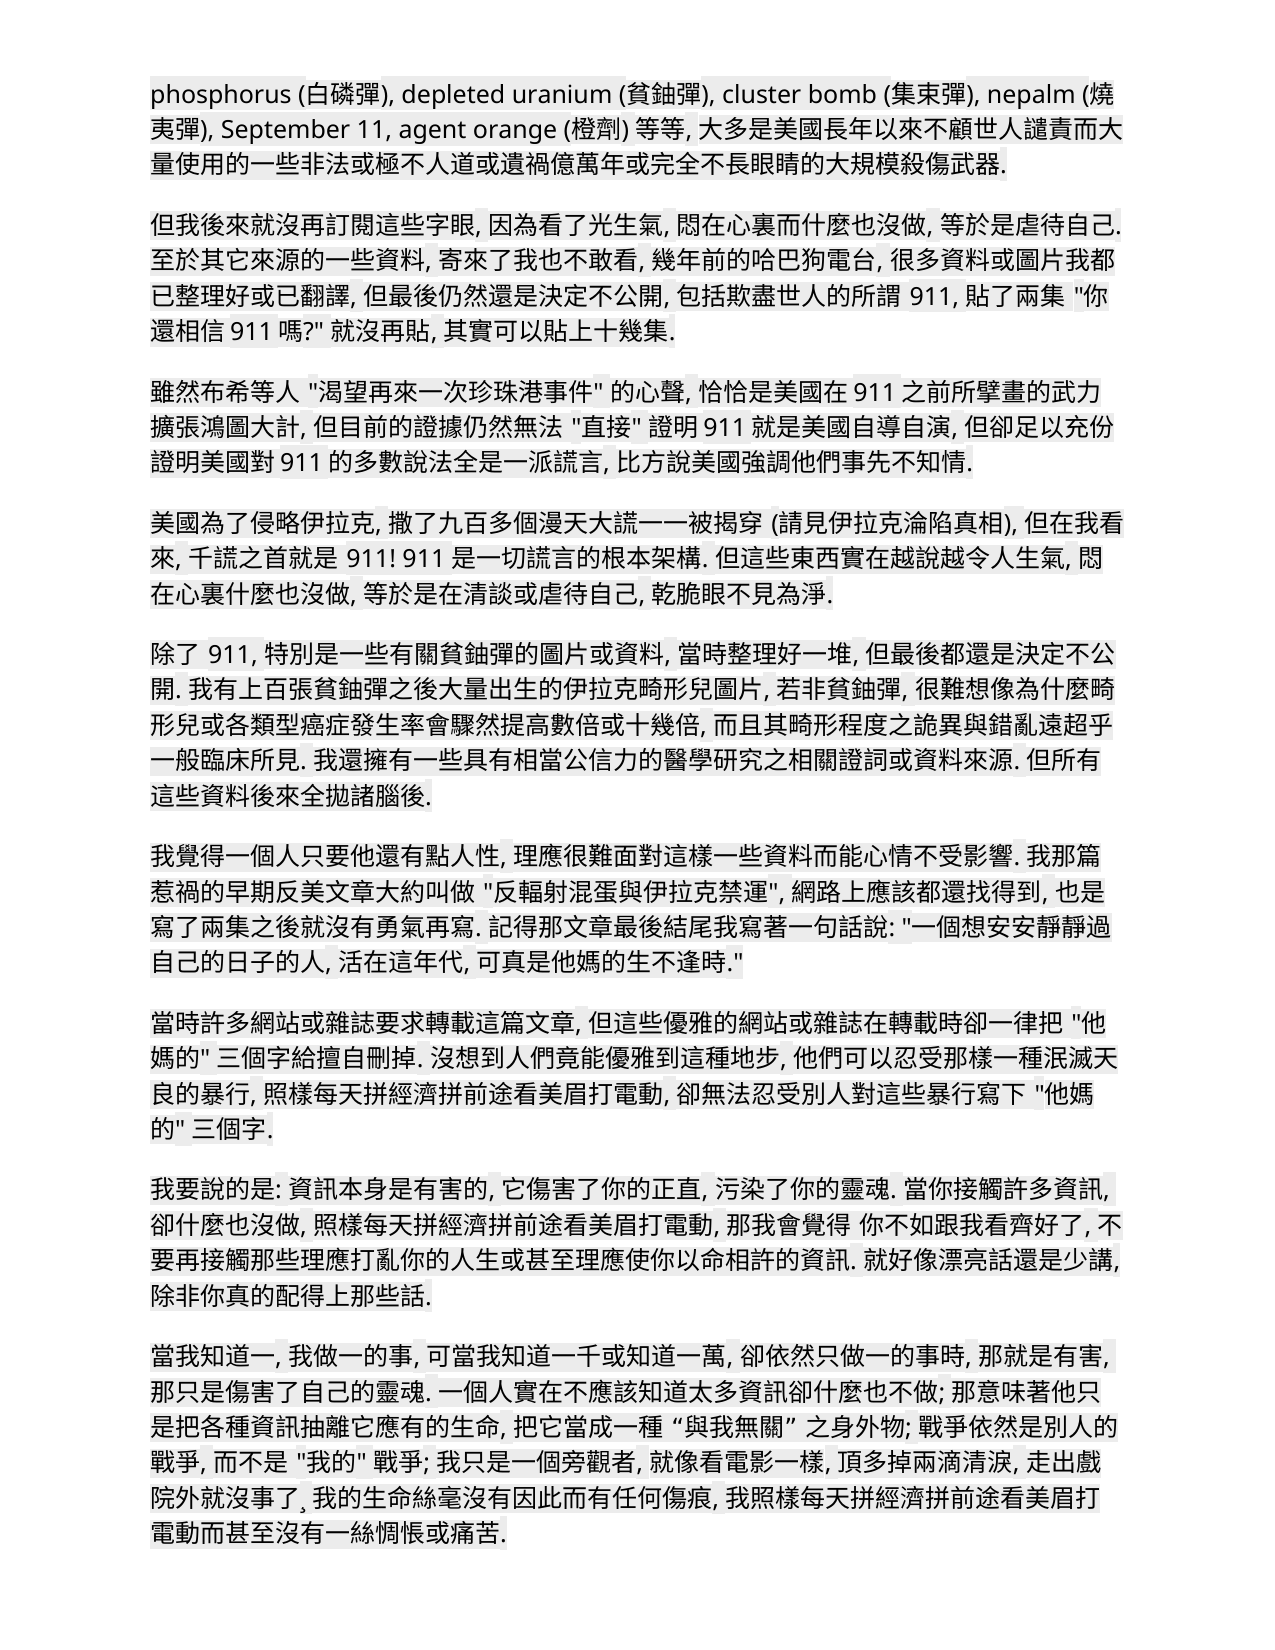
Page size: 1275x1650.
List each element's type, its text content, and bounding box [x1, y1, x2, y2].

text 雖然布希等人 "渴望再來一次珍珠港事件" 的心聲, 恰恰是美國在911之前所擘畫的武力擴張鴻圖大計, 但目前的證據仍然無法 "直接" 證明911就是美國自導自演, 但卻足以充份證明美國對911的多數說法全是一派謊言, 比方說美國強調他們事先不知情. [150, 373, 1125, 479]
text 美國為了侵略伊拉克, 撒了九百多個漫天大謊一一被揭穿 (請見伊拉克淪陷真相), 但在我看來, 千謊之首就是 911! 911 是一切謊言的根本架構. 但這些東西實在越說越令人生氣, 悶在心裏什麼也沒做, 等於是在清談或虐待自己, 乾脆眼不見為淨. [150, 504, 1125, 610]
text 我覺得一個人只要他還有點人性, 理應很難面對這樣一些資料而能心情不受影響. 我那篇惹禍的早期反美文章大約叫做 "反輻射混蛋與伊拉克禁運", 網路上應該都還找得到, 也是寫了兩集之後就沒有勇氣再寫. 記得那文章最後結尾我寫著一句話說: "一個想安安靜靜過自己的日子的人, 活在這年代, 可真是他媽的生不逢時." [150, 837, 1125, 979]
text 當時許多網站或雜誌要求轉載這篇文章, 但這些優雅的網站或雜誌在轉載時卻一律把 "他媽的" 三個字給擅自刪掉. 沒想到人們竟能優雅到這種地步, 他們可以忍受那樣一種泯滅天良的暴行, 照樣每天拼經濟拼前途看美眉打電動, 卻無法忍受別人對這些暴行寫下 "他媽的" 三個字. [150, 1004, 1125, 1146]
text 我要說的是: 資訊本身是有害的, 它傷害了你的正直, 污染了你的靈魂. 當你接觸許多資訊, 卻什麼也沒做, 照樣每天拼經濟拼前途看美眉打電動, 那我會覺得 你不如跟我看齊好了, 不要再接觸那些理應打亂你的人生或甚至理應使你以命相許的資訊. 就好像漂亮話還是少講, 除非你真的配得上那些話. [150, 1171, 1125, 1312]
text 但我後來就沒再訂閱這些字眼, 因為看了光生氣, 悶在心裏而什麼也沒做, 等於是虐待自己. 至於其它來源的一些資料, 寄來了我也不敢看, 幾年前的哈巴狗電台, 很多資料或圖片我都已整理好或已翻譯, 但最後仍然還是決定不公開, 包括欺盡世人的所謂 911, 貼了兩集 "你還相信911嗎?" 就沒再貼, 其實可以貼上十幾集. [150, 206, 1125, 348]
text 除了 911, 特別是一些有關貧鈾彈的圖片或資料, 當時整理好一堆, 但最後都還是決定不公開. 我有上百張貧鈾彈之後大量出生的伊拉克畸形兒圖片, 若非貧鈾彈, 很難想像為什麼畸形兒或各類型癌症發生率會驟然提高數倍或十幾倍, 而且其畸形程度之詭異與錯亂遠超乎一般臨床所見. 我還擁有一些具有相當公信力的醫學研究之相關證詞或資料來源. 但所有這些資料後來全拋諸腦後. [150, 635, 1125, 812]
text phosphorus (白磷彈), depleted uranium (貧鈾彈), cluster bomb (集束彈), nepalm (燒夷彈), September 11, agent orange (橙劑) 等等, 大多是美國長年以來不顧世人譴責而大量使用的一些非法或極不人道或遺禍億萬年或完全不長眼睛的大規模殺傷武器. [150, 75, 1125, 181]
text 當我知道一, 我做一的事, 可當我知道一千或知道一萬, 卻依然只做一的事時, 那就是有害, 那只是傷害了自己的靈魂. 一個人實在不應該知道太多資訊卻什麼也不做; 那意味著他只是把各種資訊抽離它應有的生命, 把它當成一種 “與我無關” 之身外物; 戰爭依然是別人的戰爭, 而不是 "我的" 戰爭; 我只是一個旁觀者, 就像看電影一樣, 頂多掉兩滴清淚, 走出戲院外就沒事了¸ 我的生命絲毫沒有因此而有任何傷痕, 我照樣每天拼經濟拼前途看美眉打電動而甚至沒有一絲惆悵或痛苦. [150, 1337, 1125, 1550]
